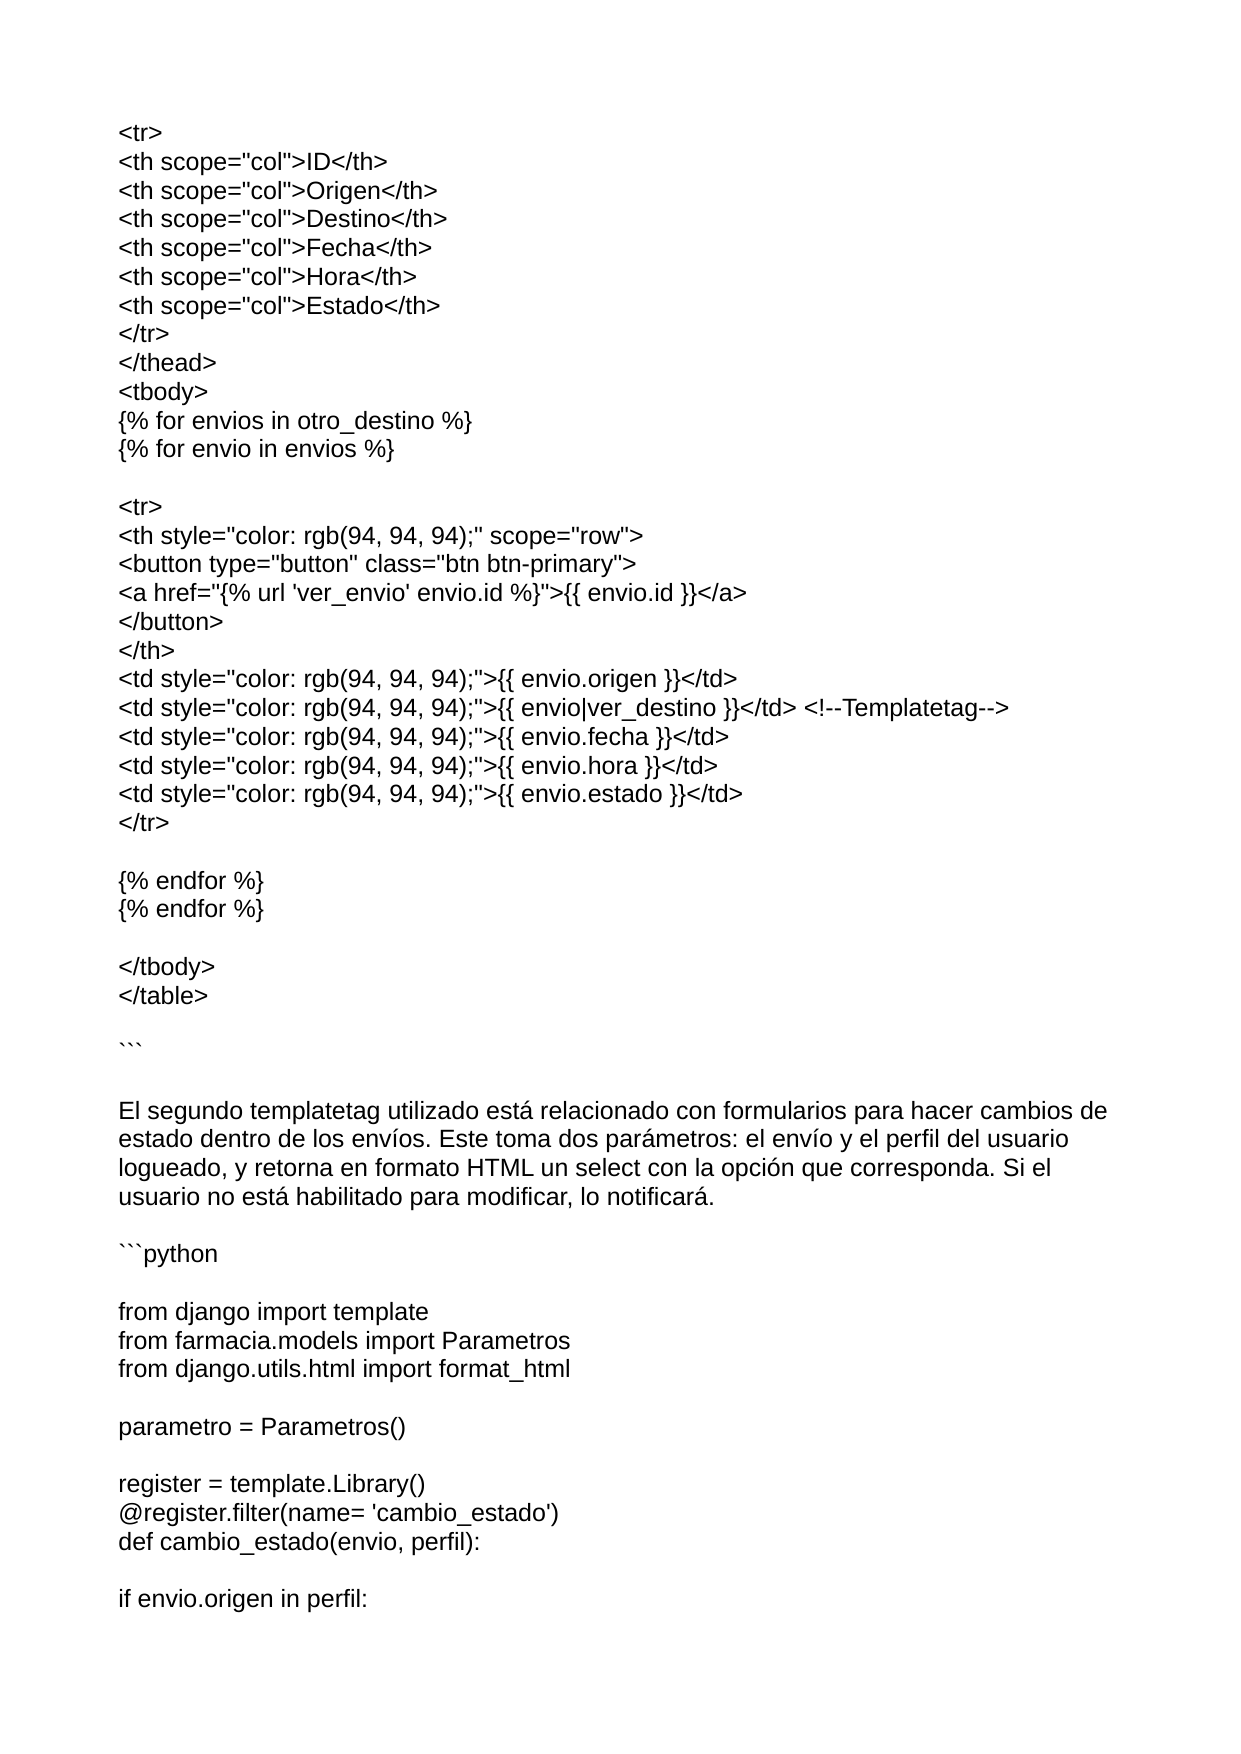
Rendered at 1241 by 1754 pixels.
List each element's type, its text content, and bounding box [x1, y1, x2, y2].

text <td style="color: rgb(94, 94, 94);">{{ envio.estado }}</td> [118, 779, 1122, 808]
text parametro = Parametros() [118, 1412, 1122, 1441]
text if envio.origen in perfil: [118, 1584, 1122, 1613]
text from django import template [118, 1297, 1122, 1326]
text </tr> [118, 808, 1122, 837]
text <th scope="col">Destino</th> [118, 204, 1122, 233]
text {% endfor %} [118, 894, 1122, 923]
text <th scope="col">Estado</th> [118, 291, 1122, 319]
text <tbody> [118, 377, 1122, 406]
text <tr> [118, 118, 1122, 147]
text {% for envio in envios %} [118, 434, 1122, 463]
text <button type="button" class="btn btn-primary"> [118, 549, 1122, 578]
text <th scope="col">Hora</th> [118, 262, 1122, 291]
text </th> [118, 636, 1122, 664]
text ``` [118, 1038, 1122, 1067]
text <th scope="col">Fecha</th> [118, 233, 1122, 262]
text <th scope="col">Origen</th> [118, 176, 1122, 204]
text def cambio_estado(envio, perfil): [118, 1527, 1122, 1556]
text <td style="color: rgb(94, 94, 94);">{{ envio.origen }}</td> [118, 664, 1122, 693]
text <th scope="col">ID</th> [118, 147, 1122, 176]
text ```python [118, 1239, 1122, 1268]
text </thead> [118, 348, 1122, 377]
text <tr> [118, 492, 1122, 521]
text {% for envios in otro_destino %} [118, 406, 1122, 434]
text from farmacia.models import Parametros [118, 1326, 1122, 1354]
text El segundo templatetag utilizado está relacionado con formularios para hacer cambios de estado dentro de los envíos. Este toma dos parámetros: el envío y el perfil del usuario logueado, y retorna en formato HTML un select con la opción que corresponda. Si el usuario no está habilitado para modificar, lo notificará. [118, 1096, 1122, 1211]
text </tbody> [118, 952, 1122, 981]
text <td style="color: rgb(94, 94, 94);">{{ envio|ver_destino }}</td> <!--Templatetag--> [118, 693, 1122, 722]
text <a href="{% url 'ver_envio' envio.id %}">{{ envio.id }}</a> [118, 578, 1122, 607]
text </button> [118, 607, 1122, 636]
text <th style="color: rgb(94, 94, 94);" scope="row"> [118, 521, 1122, 549]
text <td style="color: rgb(94, 94, 94);">{{ envio.hora }}</td> [118, 751, 1122, 779]
text {% endfor %} [118, 866, 1122, 894]
text @register.filter(name= 'cambio_estado') [118, 1498, 1122, 1527]
text <td style="color: rgb(94, 94, 94);">{{ envio.fecha }}</td> [118, 722, 1122, 751]
text </table> [118, 981, 1122, 1009]
text </tr> [118, 319, 1122, 348]
text from django.utils.html import format_html [118, 1354, 1122, 1383]
text register = template.Library() [118, 1469, 1122, 1498]
